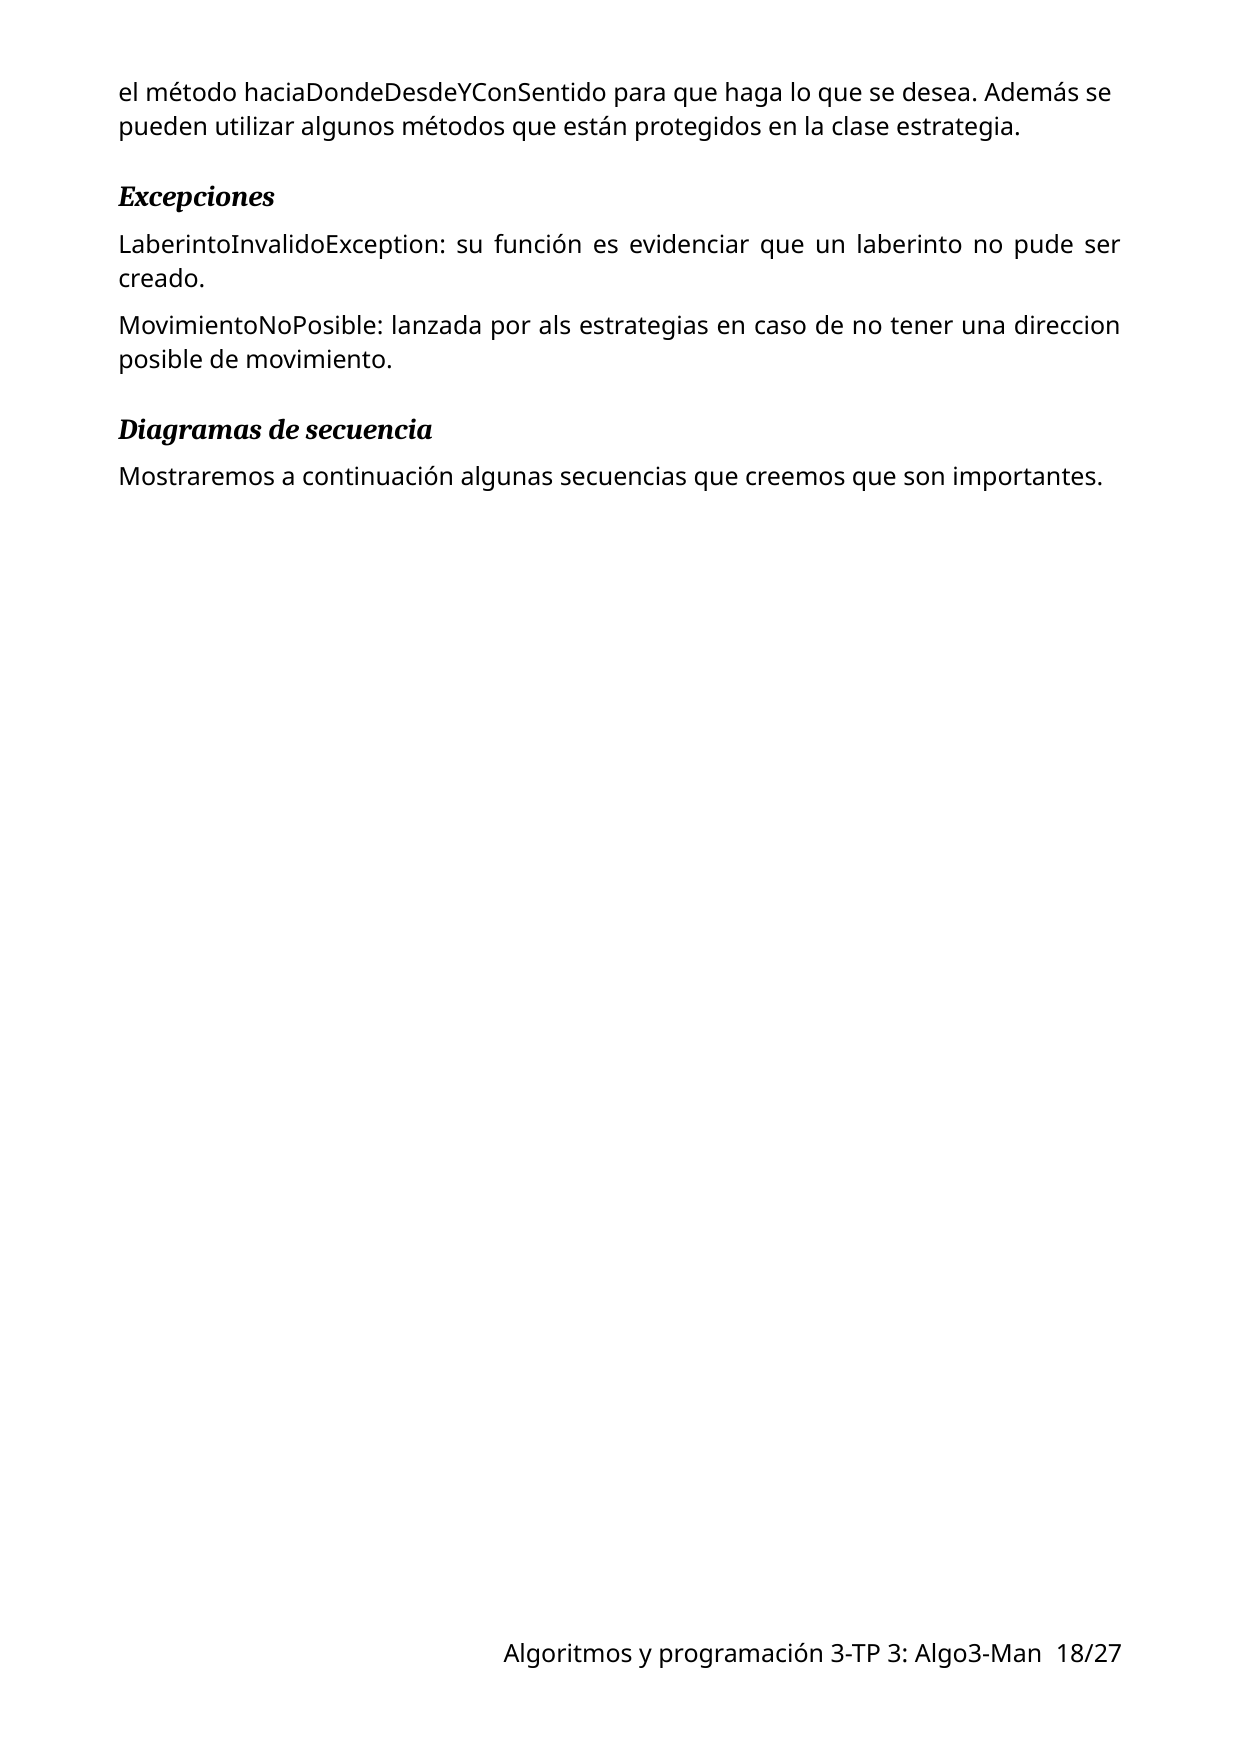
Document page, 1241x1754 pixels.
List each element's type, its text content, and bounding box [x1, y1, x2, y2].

text el método haciaDondeDesdeYConSentido para que haga lo que se desea. Además se pueden utilizar algunos métodos que están protegidos en la clase estrategia. [118, 75, 1122, 143]
subtitle Diagramas de secuencia [118, 413, 1122, 446]
text LaberintoInvalidoException: su función es evidenciar que un laberinto no pude ser creado. [118, 227, 1122, 295]
text MovimientoNoPosible: lanzada por als estrategias en caso de no tener una direccion posible de movimiento. [118, 307, 1122, 375]
text Mostraremos a continuación algunas secuencias que creemos que son importantes. [118, 459, 1122, 493]
subtitle Excepciones [118, 181, 1122, 214]
